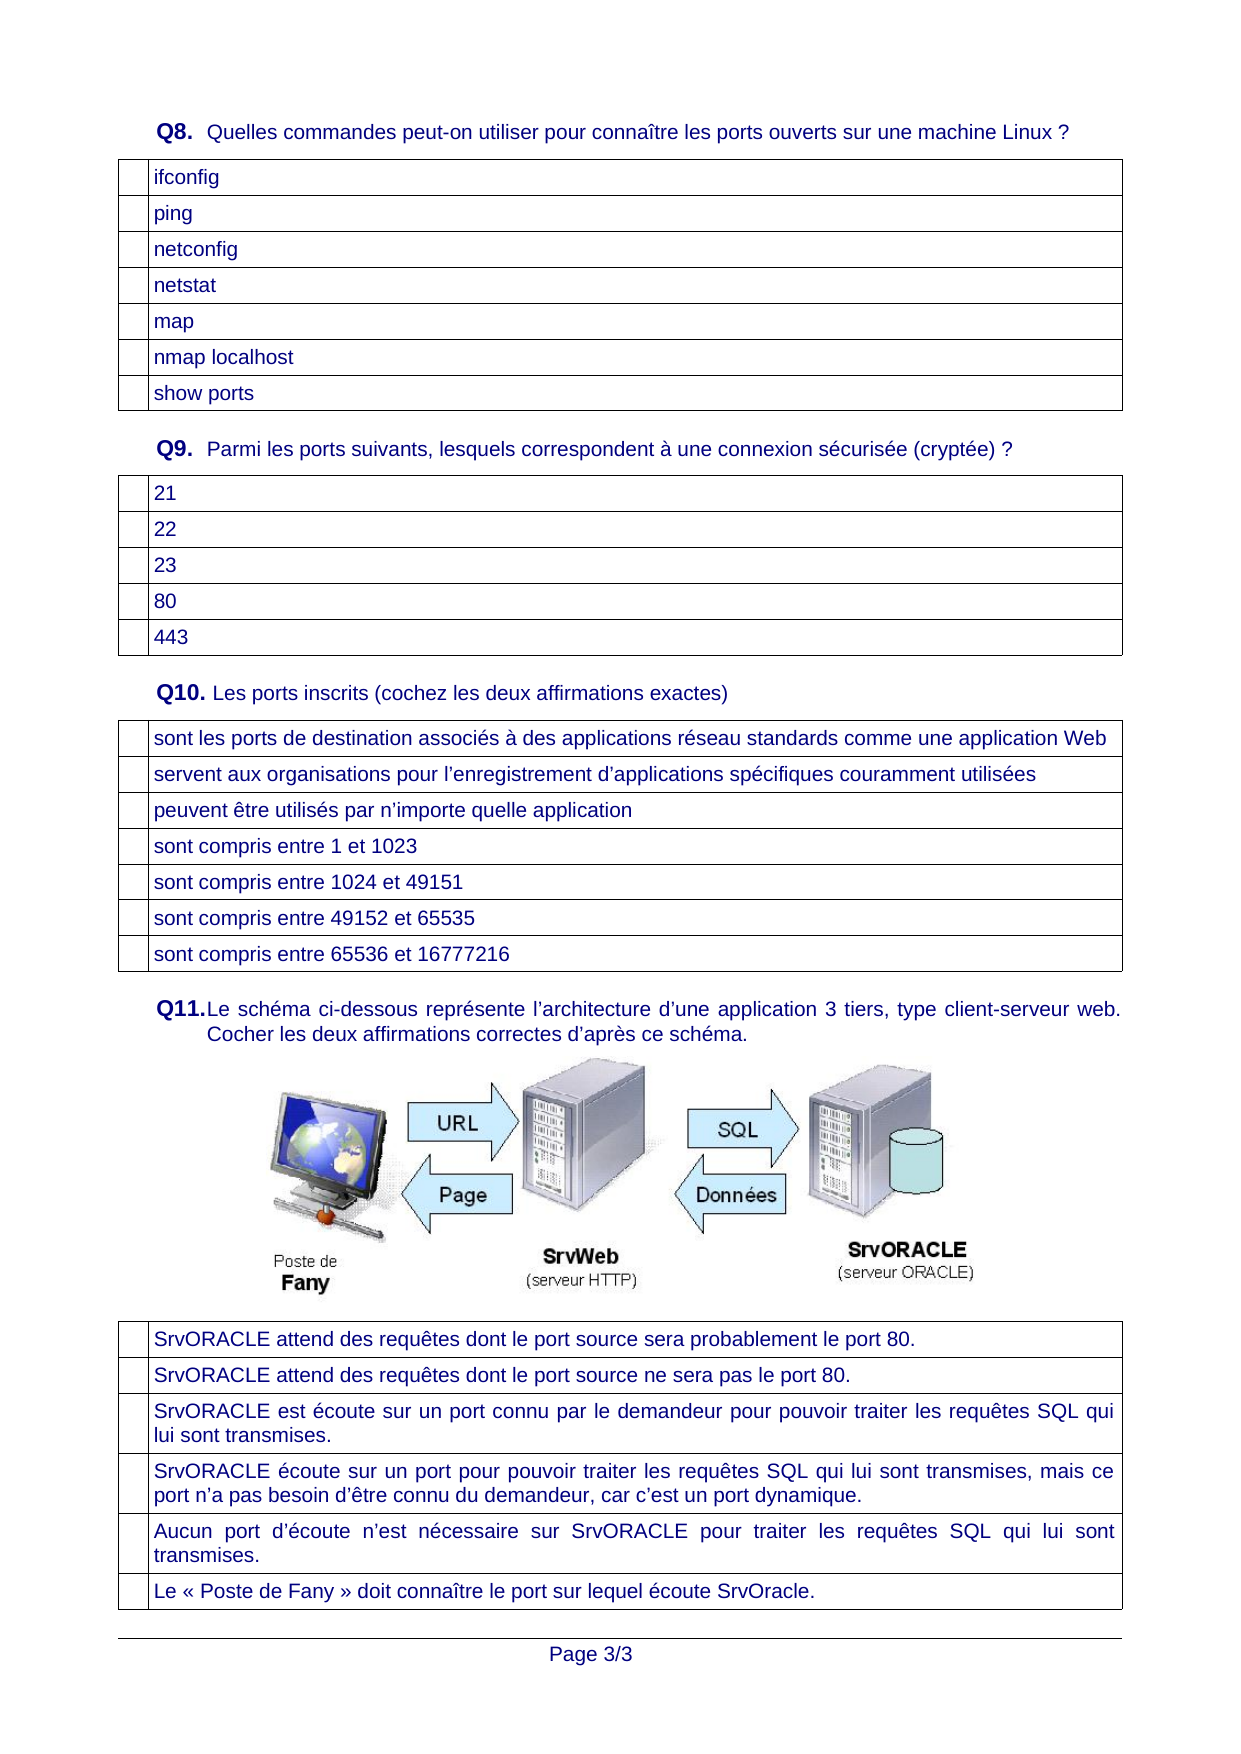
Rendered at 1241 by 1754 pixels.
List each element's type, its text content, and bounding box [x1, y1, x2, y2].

table_cell show ports [149, 376, 1122, 410]
table_cell [119, 1454, 148, 1513]
list Le schéma ci-dessous représente l’architecture d’une application 3 tiers, type client-serveur web. Cocher les deux affirmations correctes d’après ce schéma. [156, 995, 1122, 1046]
table_cell [119, 1358, 148, 1393]
table_cell map [149, 304, 1122, 338]
table_cell netstat [149, 268, 1122, 303]
table_cell [119, 196, 148, 231]
table_header [119, 476, 148, 511]
table_cell [119, 340, 148, 374]
table_header [119, 160, 148, 195]
table_cell [119, 584, 148, 619]
table_cell [119, 1514, 148, 1573]
table_cell [119, 376, 148, 410]
table_cell [119, 900, 148, 935]
table_cell SrvORACLE est écoute sur un port connu par le demandeur pour pouvoir traiter les requêtes SQL qui lui sont transmises. [149, 1394, 1122, 1453]
table_cell 80 [149, 584, 1122, 619]
table_cell [119, 304, 148, 338]
table_cell ping [149, 196, 1122, 231]
table_cell [119, 757, 148, 792]
table_cell [119, 512, 148, 547]
table_cell 22 [149, 512, 1122, 547]
list Parmi les ports suivants, lesquels correspondent à une connexion sécurisée (cryptée) ? [156, 434, 1122, 461]
list Les ports inscrits (cochez les deux affirmations exactes) [156, 679, 1122, 705]
table_cell Le « Poste de Fany » doit connaître le port sur lequel écoute SrvOracle. [149, 1574, 1122, 1608]
table_header 21 [149, 476, 1122, 511]
table_cell sont compris entre 1 et 1023 [149, 829, 1122, 863]
table_cell [119, 1394, 148, 1453]
table_cell servent aux organisations pour l’enregistrement d’applications spécifiques couramment utilisées [149, 757, 1122, 792]
table_cell [119, 829, 148, 863]
table_cell [119, 793, 148, 827]
table_cell [119, 620, 148, 655]
table_header [119, 1322, 148, 1357]
table_cell [119, 268, 148, 303]
table_cell netconfig [149, 232, 1122, 267]
table_cell [119, 548, 148, 583]
table_cell nmap localhost [149, 340, 1122, 374]
table_cell 23 [149, 548, 1122, 583]
table_header [119, 721, 148, 756]
table_cell peuvent être utilisés par n’importe quelle application [149, 793, 1122, 827]
table_cell SrvORACLE écoute sur un port pour pouvoir traiter les requêtes SQL qui lui sont transmises, mais ce port n’a pas besoin d’être connu du demandeur, car c’est un port dynamique. [149, 1454, 1122, 1513]
table_cell sont compris entre 49152 et 65535 [149, 900, 1122, 935]
table_cell Aucun port d’écoute n’est nécessaire sur SrvORACLE pour traiter les requêtes SQL qui lui sont transmises. [149, 1514, 1122, 1573]
table_header ifconfig [149, 160, 1122, 195]
table_cell 443 [149, 620, 1122, 655]
table_cell [119, 936, 148, 971]
table_cell sont compris entre 1024 et 49151 [149, 865, 1122, 899]
table_header SrvORACLE attend des requêtes dont le port source sera probablement le port 80. [149, 1322, 1122, 1357]
table_cell sont compris entre 65536 et 16777216 [149, 936, 1122, 971]
table_cell [119, 232, 148, 267]
table_cell [119, 865, 148, 899]
list Quelles commandes peut-on utiliser pour connaître les ports ouverts sur une machine Linux ? [156, 118, 1122, 144]
table_header sont les ports de destination associés à des applications réseau standards comme une application Web [149, 721, 1122, 756]
table_cell [119, 1574, 148, 1608]
picture [265, 1056, 975, 1307]
table_cell SrvORACLE attend des requêtes dont le port source ne sera pas le port 80. [149, 1358, 1122, 1393]
